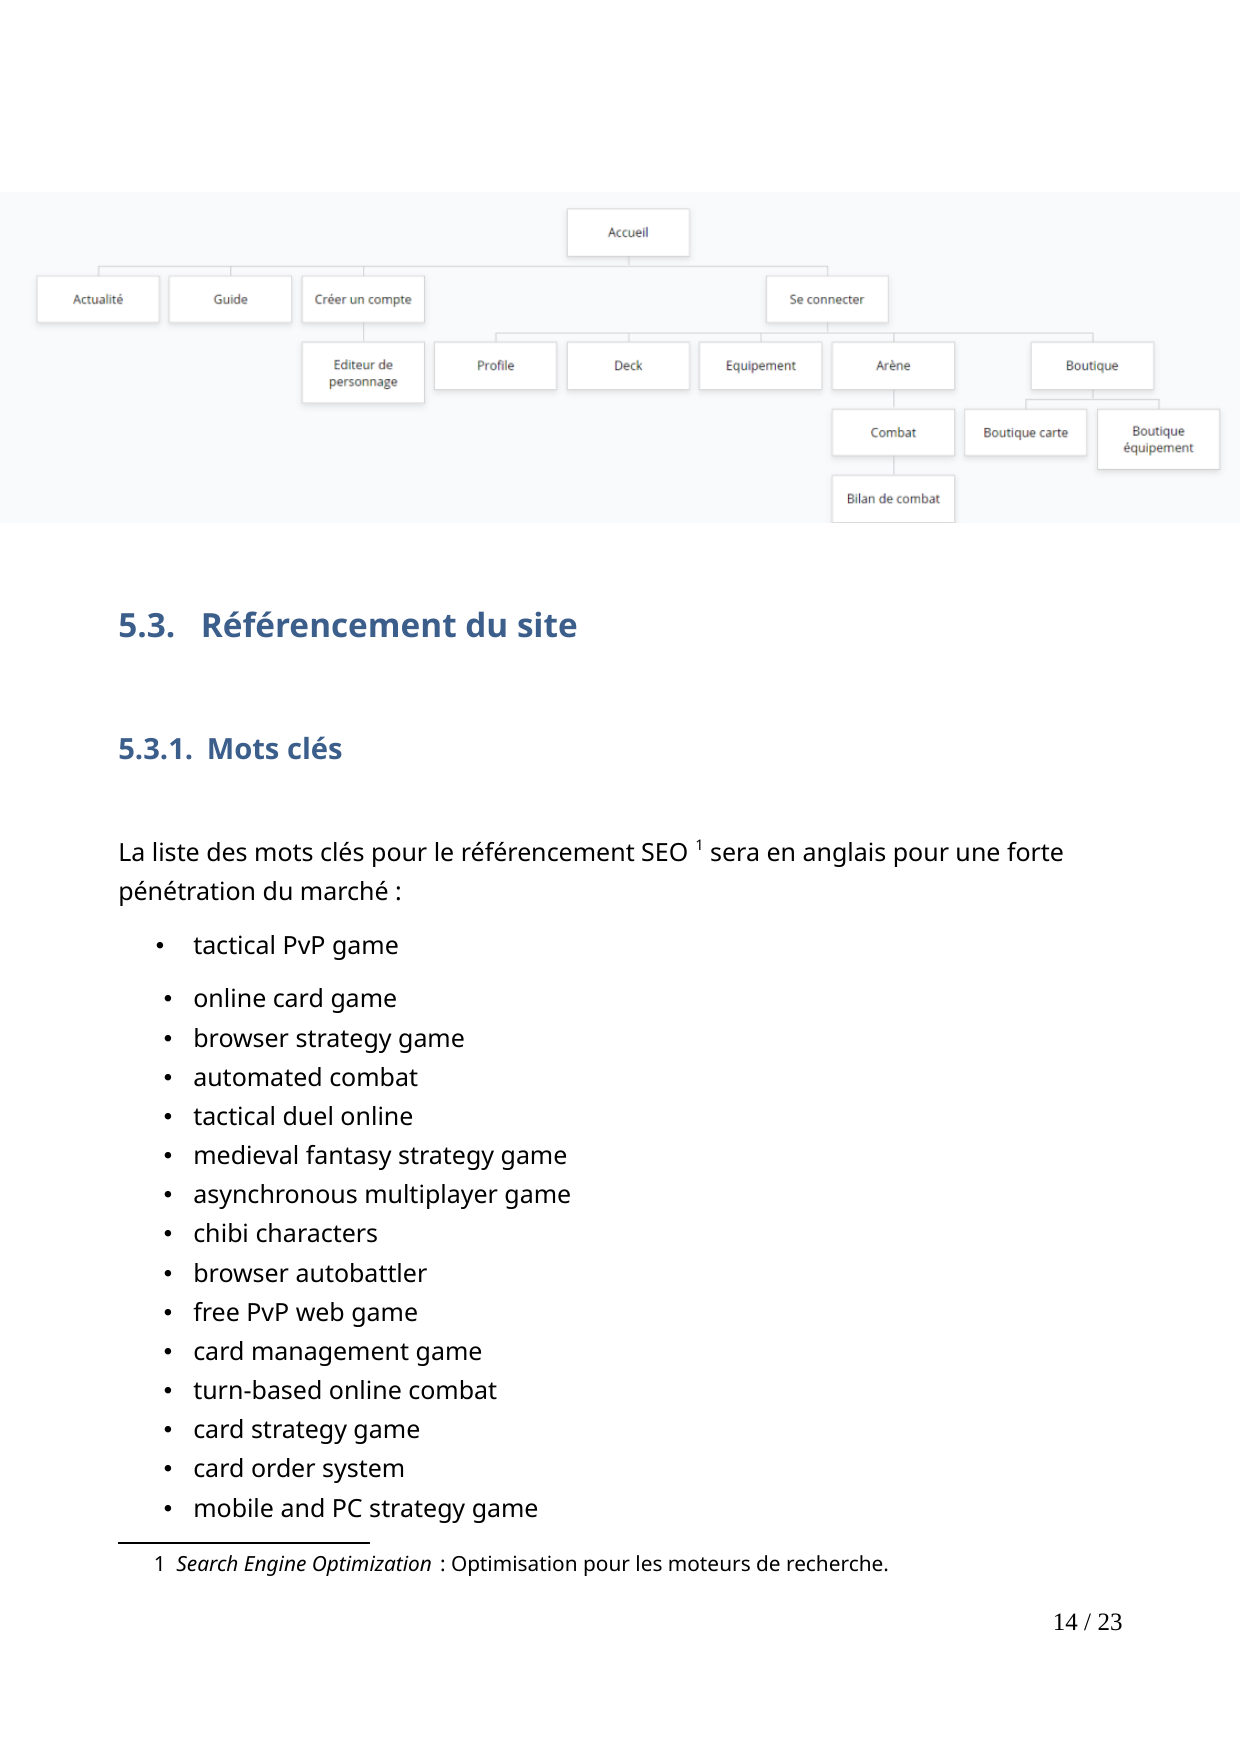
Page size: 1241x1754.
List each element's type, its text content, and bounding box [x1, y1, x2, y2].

list free PvP web game [164, 1294, 1122, 1328]
list card order system [164, 1451, 1122, 1485]
list medieval fantasy strategy game [164, 1138, 1122, 1172]
list tactical duel online [164, 1098, 1122, 1133]
text Search Engine Optimization : Optimisation pour les moteurs de recherche. [153, 1549, 1122, 1578]
list online card game [164, 981, 1122, 1015]
subtitle Référencement du site [118, 602, 1122, 648]
text La liste des mots clés pour le référencement SEO sera en anglais pour une forte pénétration du marché : [118, 834, 1122, 908]
picture [0, 192, 1241, 523]
subtitle Mots clés [118, 728, 1122, 768]
list card management game [164, 1333, 1122, 1368]
list browser autobattler [164, 1255, 1122, 1289]
list asynchronous multiplayer game [164, 1177, 1122, 1211]
list automated combat [164, 1059, 1122, 1093]
list browser strategy game [164, 1020, 1122, 1054]
list turn-based online combat [164, 1373, 1122, 1407]
list tactical PvP game [156, 927, 1122, 961]
list card strategy game [164, 1412, 1122, 1446]
list mobile and PC strategy game [164, 1490, 1122, 1524]
list chibi characters [164, 1216, 1122, 1250]
